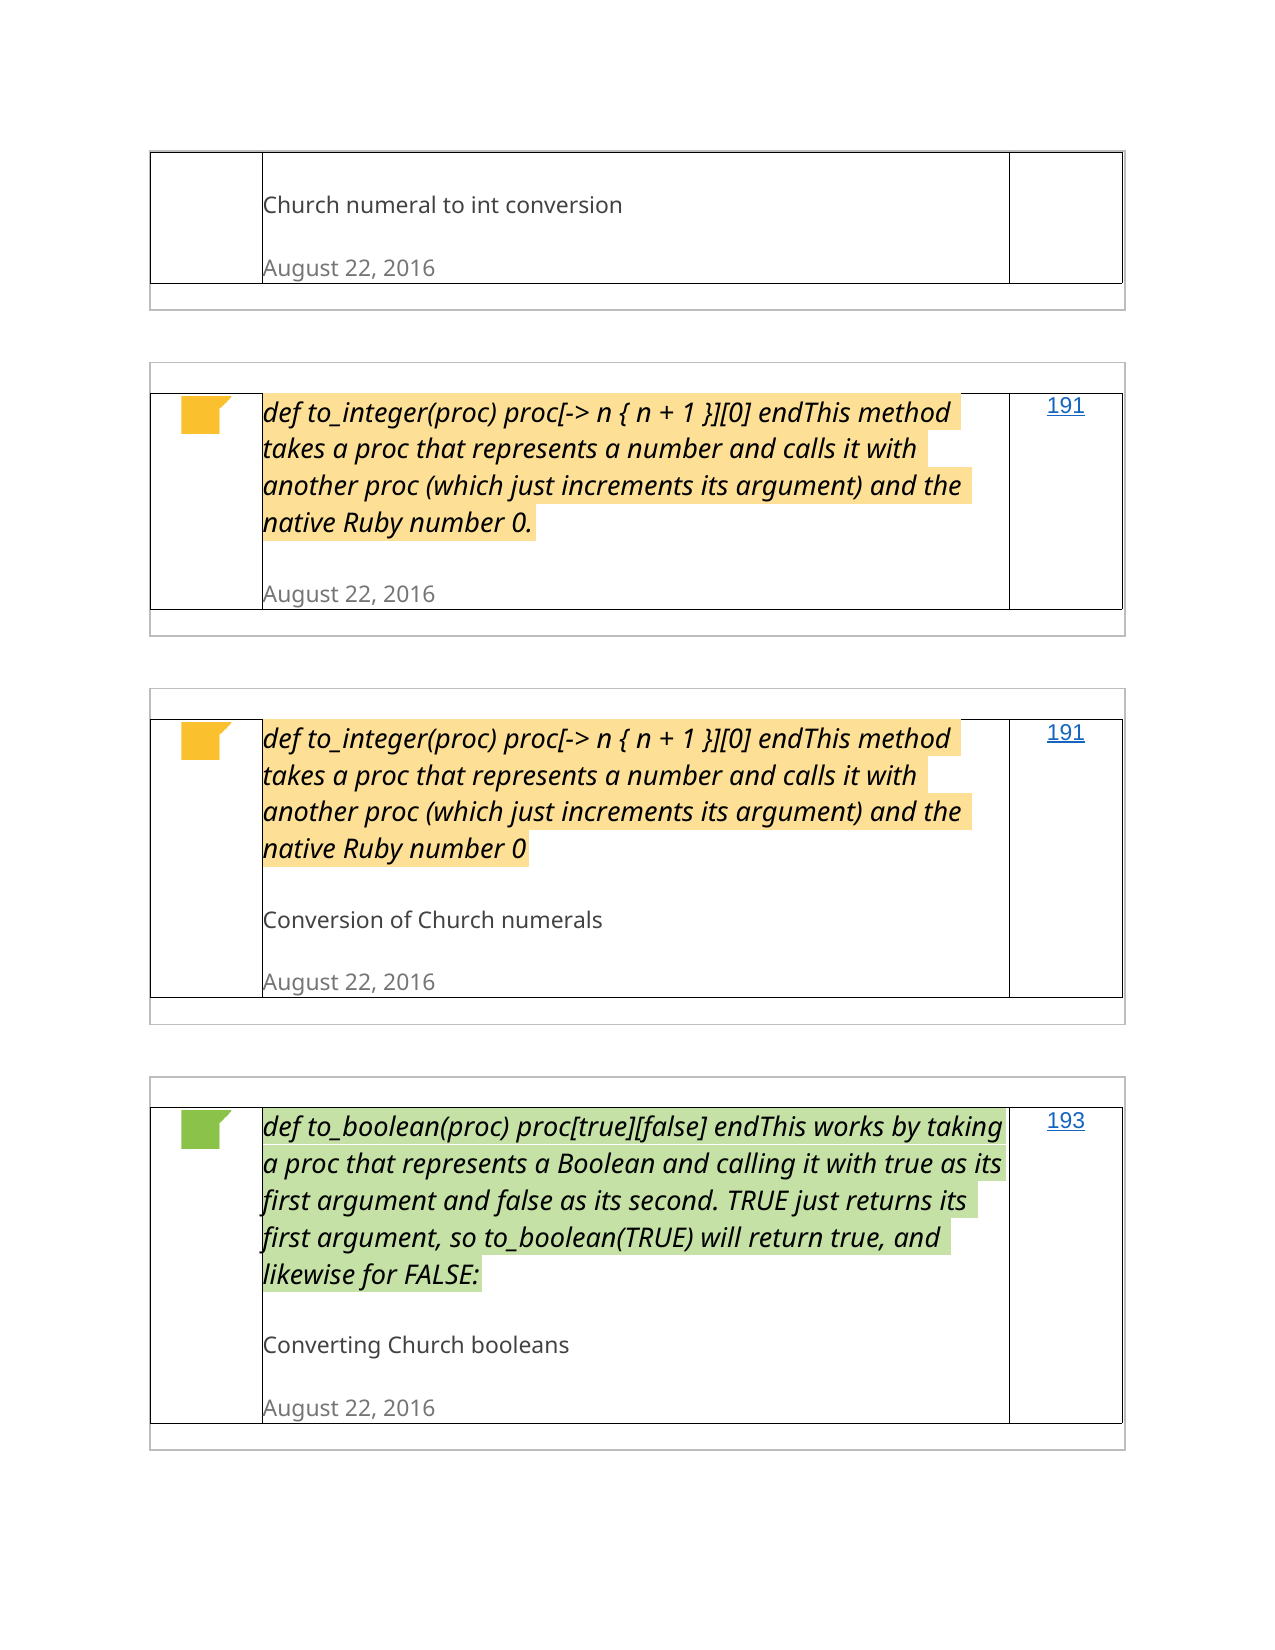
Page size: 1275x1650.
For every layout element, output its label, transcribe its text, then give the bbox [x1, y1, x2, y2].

picture [181, 722, 232, 760]
picture [181, 396, 232, 434]
table_header [151, 153, 262, 283]
table_header 191 [1010, 394, 1122, 609]
table_header [151, 1108, 262, 1423]
table_header def to_boolean(proc) proc[true][false] endThis works by taking a proc that represents a Boolean and calling it with true as its first argument and false as its second. TRUE just returns its first argument, so to_boolean(TRUE) will return true, and likewise for FALSE: Converting Church booleans August 22, 2016 [263, 1108, 1009, 1423]
table_header [151, 1078, 1124, 1449]
table_header 193 [1010, 1108, 1122, 1423]
table_header [151, 720, 262, 997]
table_header [151, 394, 262, 609]
table_header def to_integer(proc) proc[-> n { n + 1 }][0] endThis method takes a proc that represents a number and calls it with another proc (which just increments its argument) and the native Ruby number 0 Conversion of Church numerals August 22, 2016 [263, 720, 1009, 997]
table_header [151, 689, 1124, 1023]
table_header [151, 152, 1124, 309]
table_header Church numeral to int conversion August 22, 2016 [263, 153, 1009, 283]
table_header def to_integer(proc) proc[-> n { n + 1 }][0] endThis method takes a proc that represents a number and calls it with another proc (which just increments its argument) and the native Ruby number 0. August 22, 2016 [263, 394, 1009, 609]
table_header [1010, 153, 1122, 283]
table_header 191 [1010, 720, 1122, 997]
table_header [151, 363, 1124, 635]
picture [181, 1110, 232, 1149]
